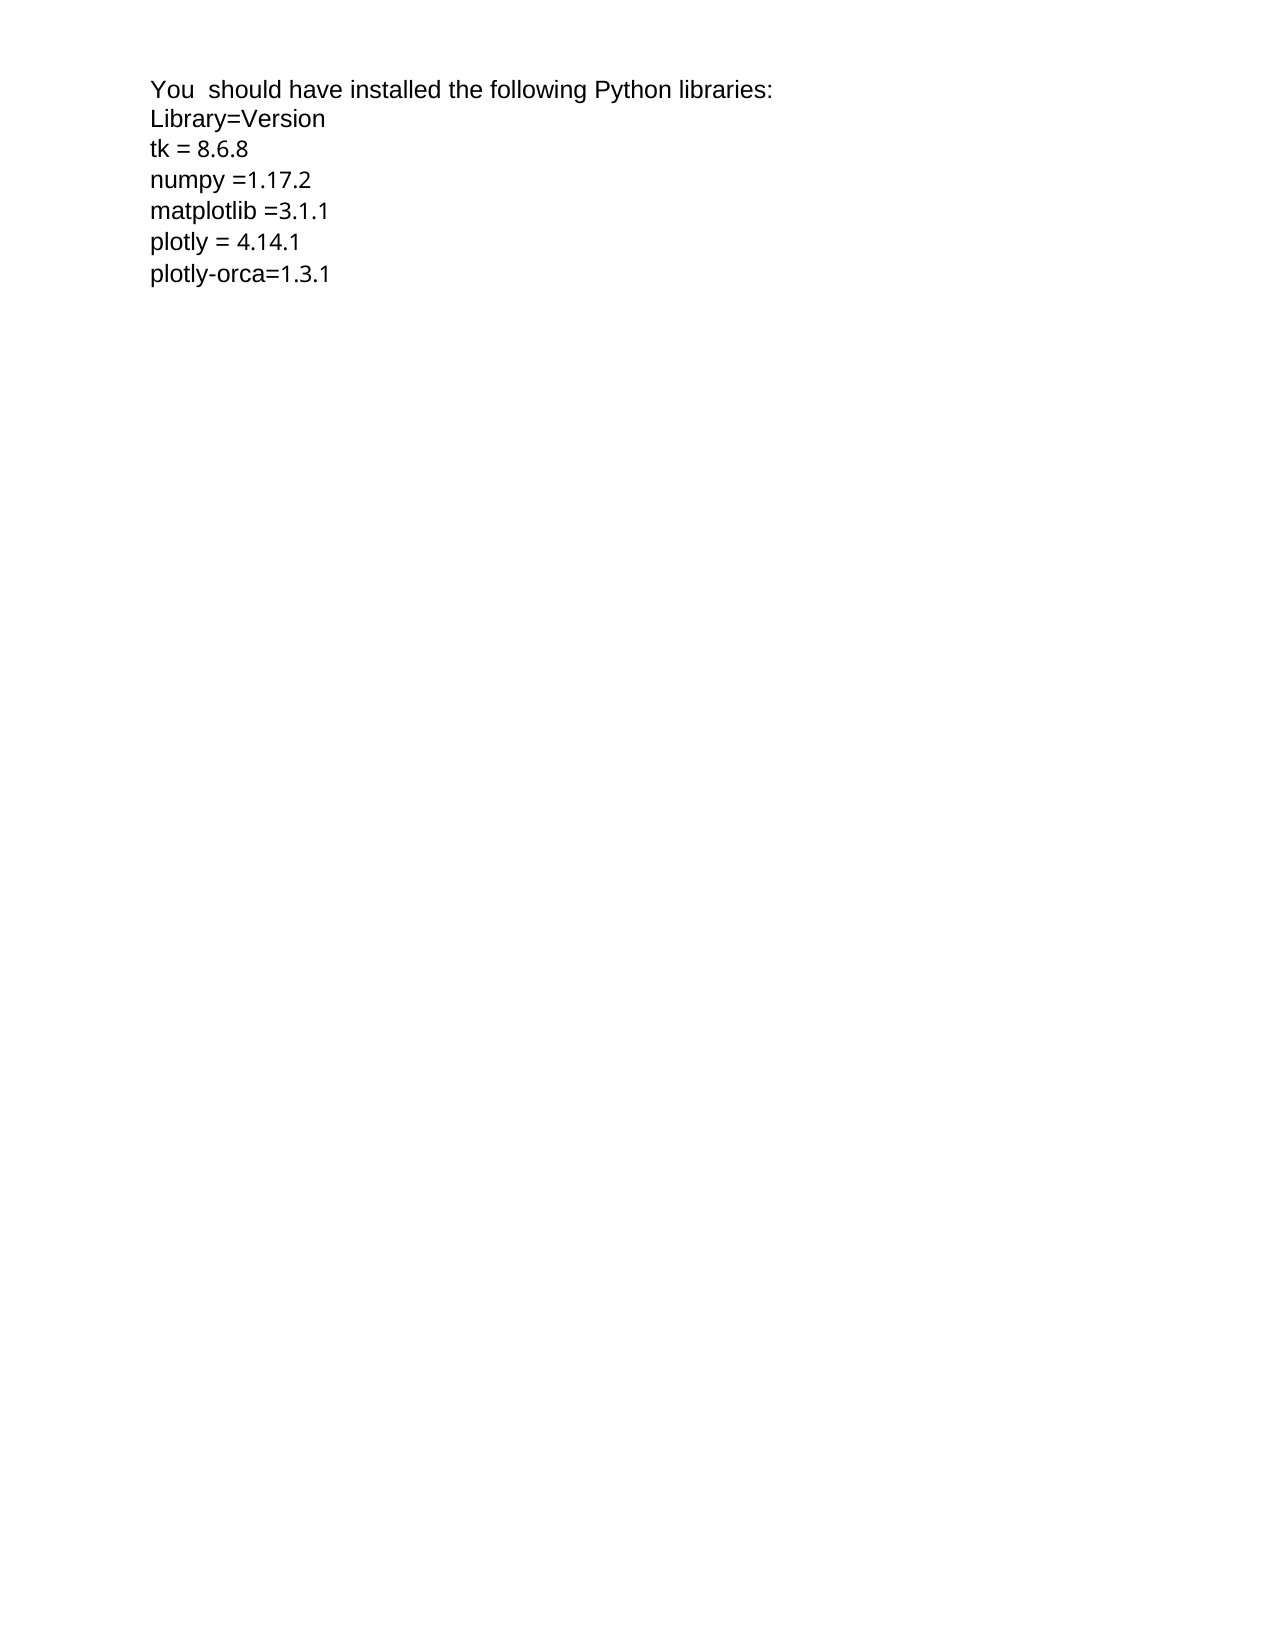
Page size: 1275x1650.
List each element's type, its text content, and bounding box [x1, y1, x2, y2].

text tk = 8.6.8 [150, 132, 1125, 164]
text You should have installed the following Python libraries: [150, 75, 1125, 104]
text plotly-orca=1.3.1 [150, 257, 1125, 289]
text matplotlib =3.1.1 [150, 195, 1125, 226]
text plotly = 4.14.1 [150, 226, 1125, 257]
text Library=Version [150, 104, 1125, 132]
text numpy =1.17.2 [150, 164, 1125, 195]
